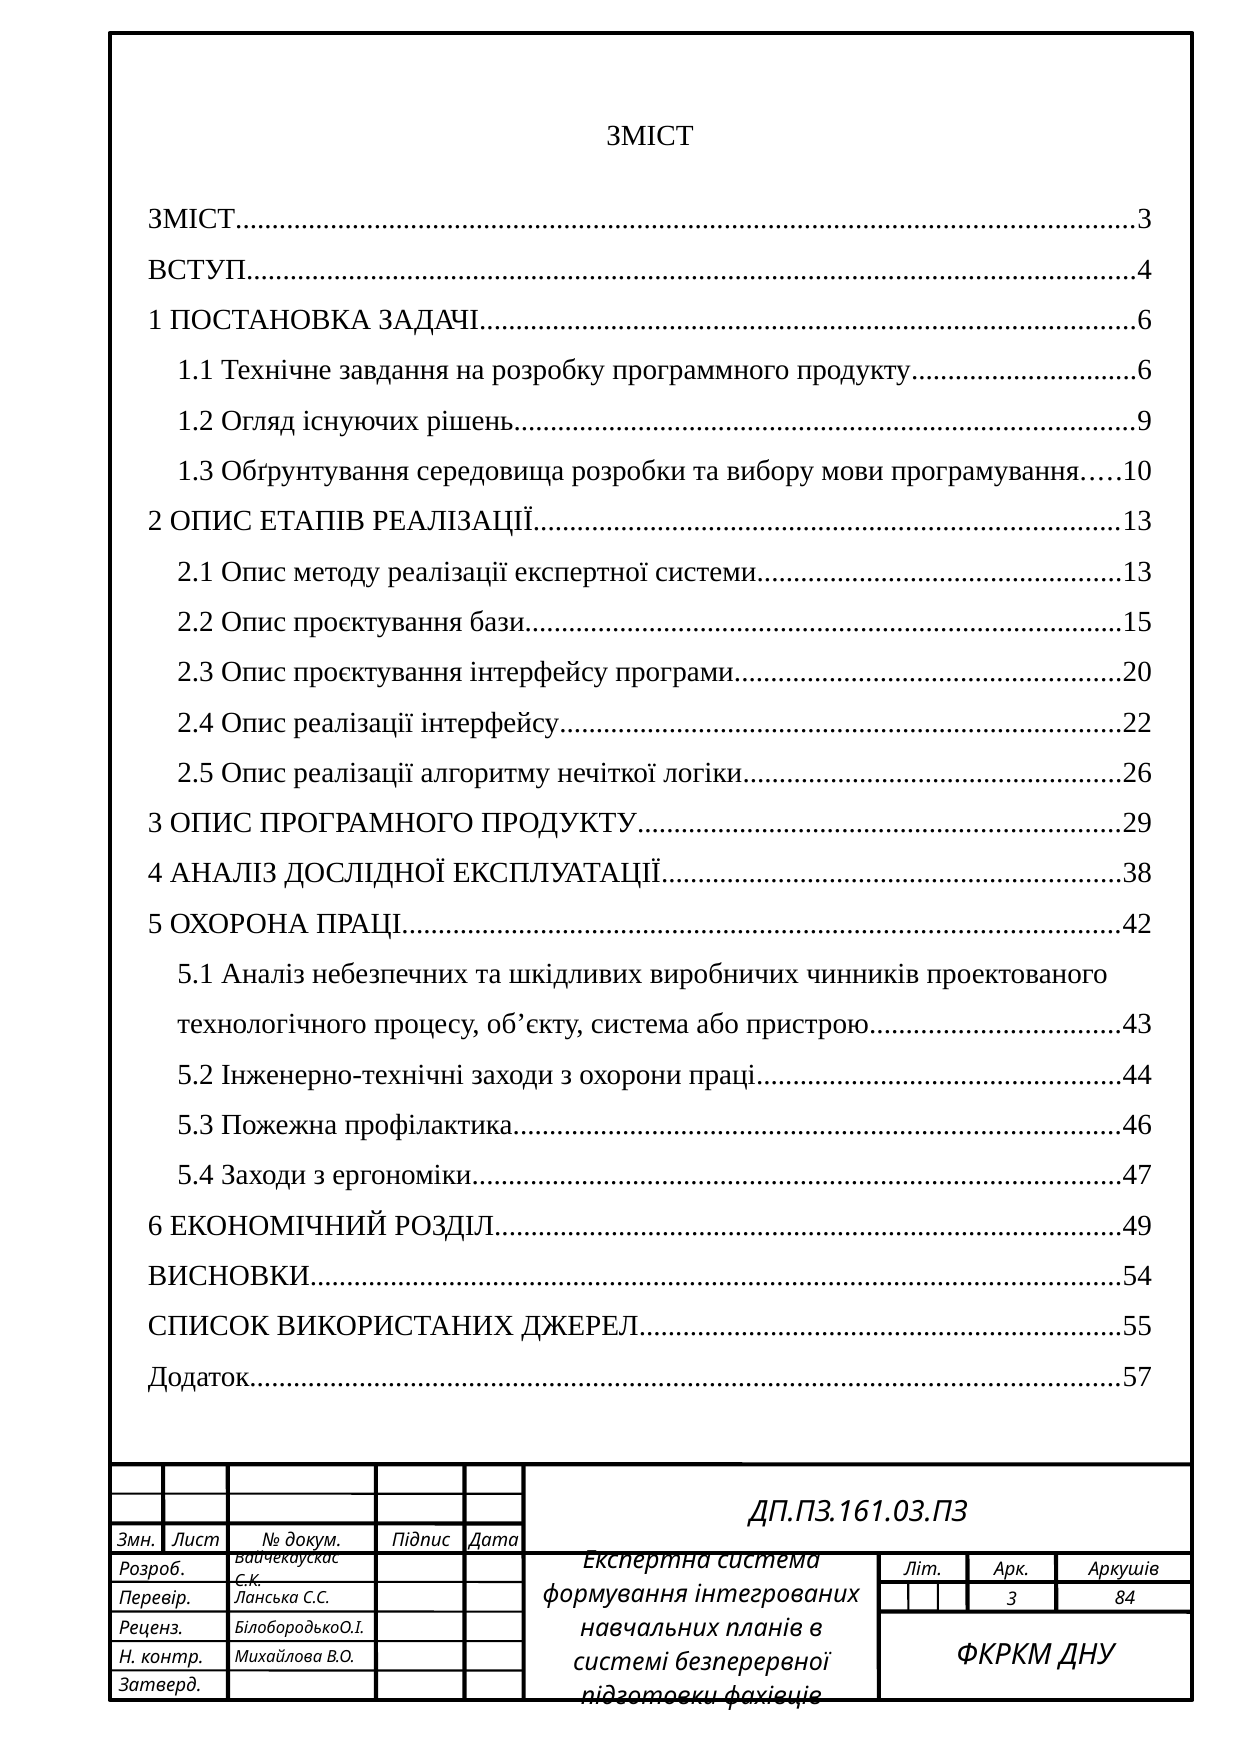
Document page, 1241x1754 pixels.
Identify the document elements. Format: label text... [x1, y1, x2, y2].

text 2.3 Опис проєктування інтерфейсу програми 20 [177, 654, 1152, 688]
text 5.1 Аналіз небезпечних та шкідливих виробничих чинників проектованого технологічного процесу, об’єкту, система або пристрою 43 [177, 956, 1152, 1040]
text 6 економічний розділ 49 [148, 1208, 1152, 1241]
text 1.3 Обґрунтування середовища розробки та вибору мови програмування 10 [177, 453, 1152, 487]
text 1.1 Технічне завдання на розробку программного продукту 6 [177, 352, 1152, 386]
text 1.2 Огляд існуючих рішень 9 [177, 403, 1152, 436]
text 1 ПОСТАНОВКА ЗАДАЧІ 6 [148, 302, 1152, 336]
text список використаних джерел 55 [148, 1308, 1152, 1342]
text Додаток 57 [148, 1359, 1152, 1392]
text 5.4 Заходи з ергономіки 47 [177, 1157, 1152, 1191]
text 5.3 Пожежна профілактика 46 [177, 1107, 1152, 1141]
text 2.1 Опис методу реалізації експертної системи 13 [177, 554, 1152, 587]
text Висновки 54 [148, 1258, 1152, 1292]
text вступ 4 [148, 252, 1152, 285]
text 5.2 Інженерно-технічні заходи з охорони праці 44 [177, 1057, 1152, 1090]
text 4 Аналіз дослідної ЕКСПЛУАТАЦІЇ 38 [148, 856, 1152, 889]
text 3 Опис програмного продукту 29 [148, 805, 1152, 839]
text 2.4 Опис реалізації інтерфейсу 22 [177, 705, 1152, 738]
text 2.2 Опис проєктування бази 15 [177, 604, 1152, 638]
text ЗМІСТ 3 [148, 202, 1152, 235]
text 2 опис етапів реалізації 13 [148, 503, 1152, 537]
text 2.5 Опис реалізації алгоритму нечіткої логіки 26 [177, 755, 1152, 788]
text 5 охорона праці 42 [148, 906, 1152, 939]
text ЗМІСТ [148, 118, 1152, 152]
